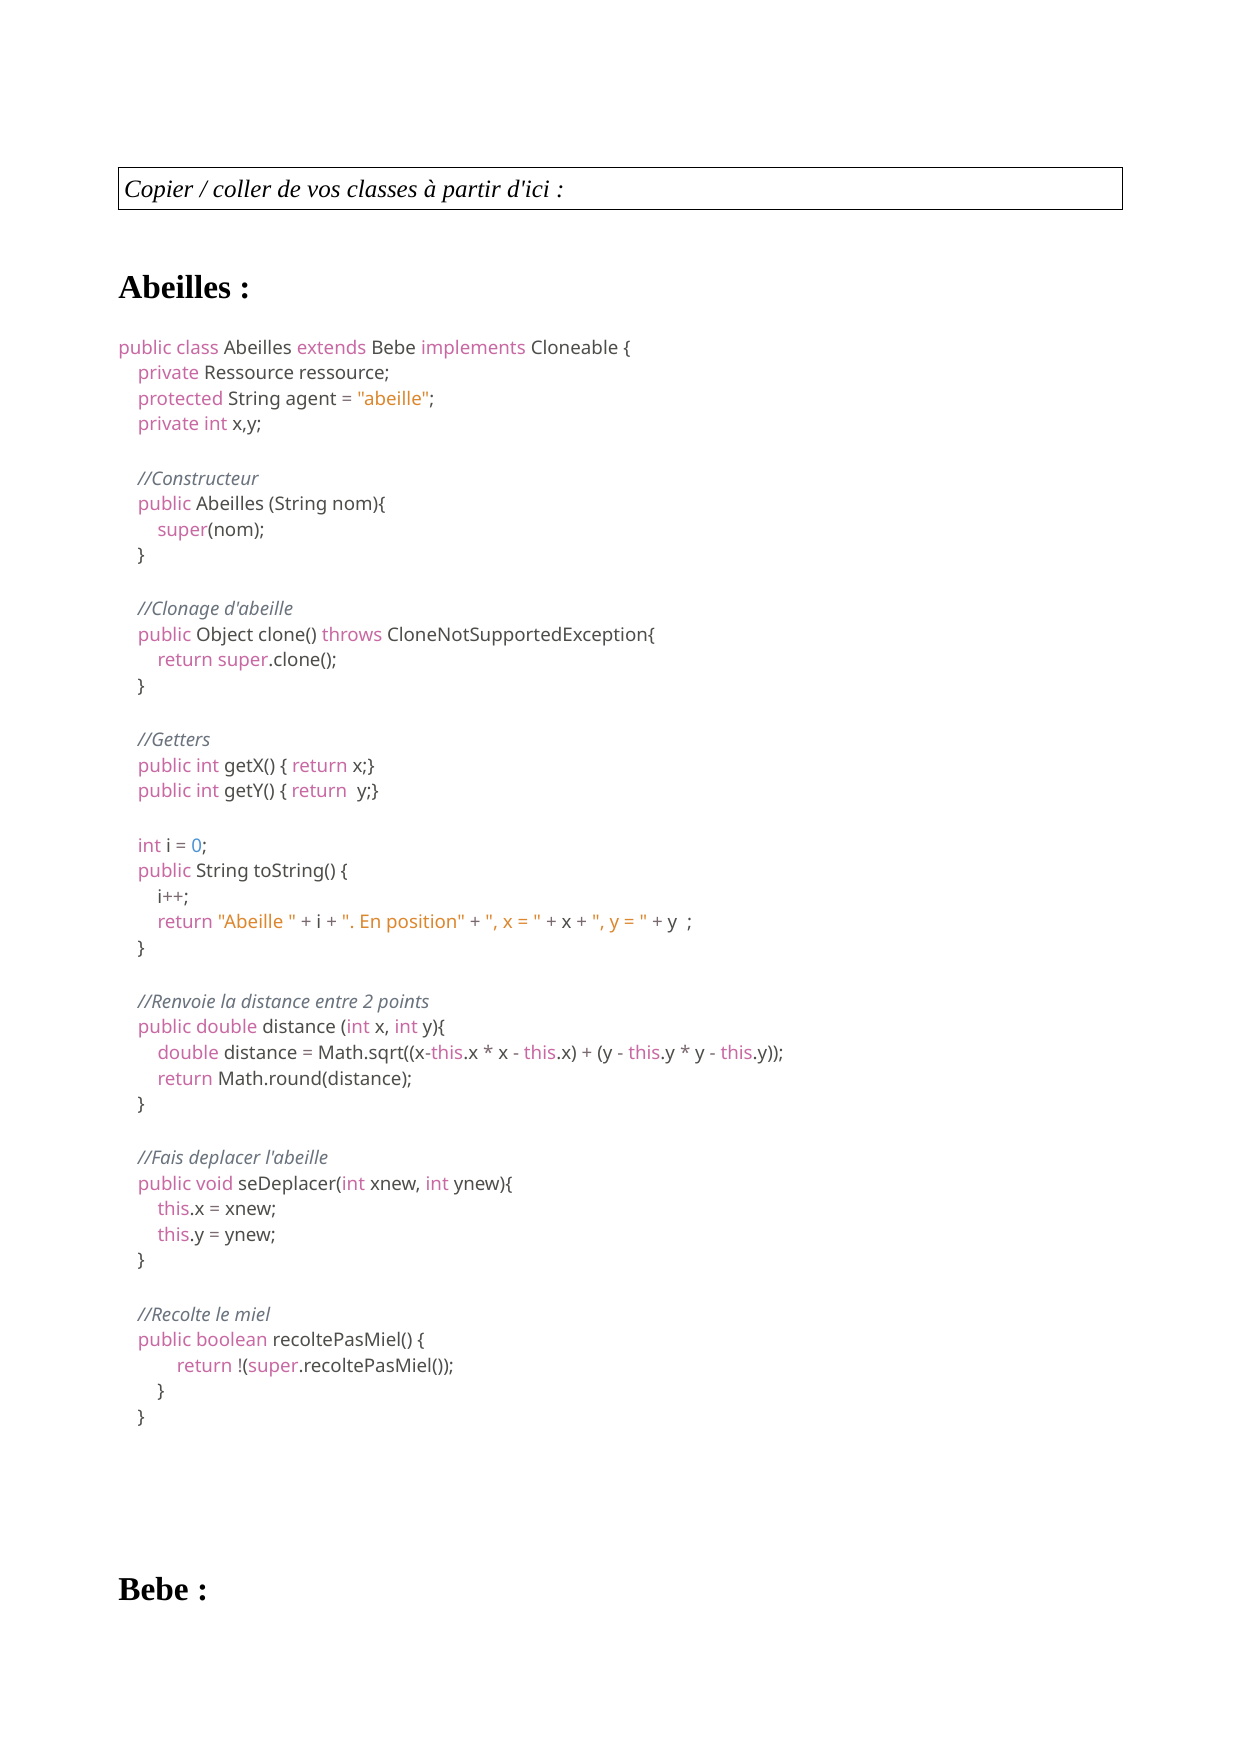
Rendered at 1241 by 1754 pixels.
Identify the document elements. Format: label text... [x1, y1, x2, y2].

text Abeilles : [118, 267, 1122, 305]
text Bebe : [118, 1569, 1122, 1607]
text public class Abeilles extends Bebe implements Cloneable { private Ressource ressource; protected String agent = "abeille"; private int x,y; //Constructeur public Abeilles (String nom){ super(nom); } //Clonage d'abeille public Object clone() throws CloneNotSupportedException{ return super.clone(); } //Getters public int getX() { return x;} public int getY() { return y;} int i = 0; public String toString() { i++; return "Abeille " + i + ". En position" + ", x = " + x + ", y = " + y ; } //Renvoie la distance entre 2 points public double distance (int x, int y){ double distance = Math.sqrt((x-this.x * x - this.x) + (y - this.y * y - this.y)); return Math.round(distance); } //Fais deplacer l'abeille public void seDeplacer(int xnew, int ynew){ this.x = xnew; this.y = ynew; } //Recolte le miel public boolean recoltePasMiel() { return !(super.recoltePasMiel()); } } [118, 334, 1122, 1428]
table_header Copier / coller de vos classes à partir d'ici : [119, 168, 1122, 208]
